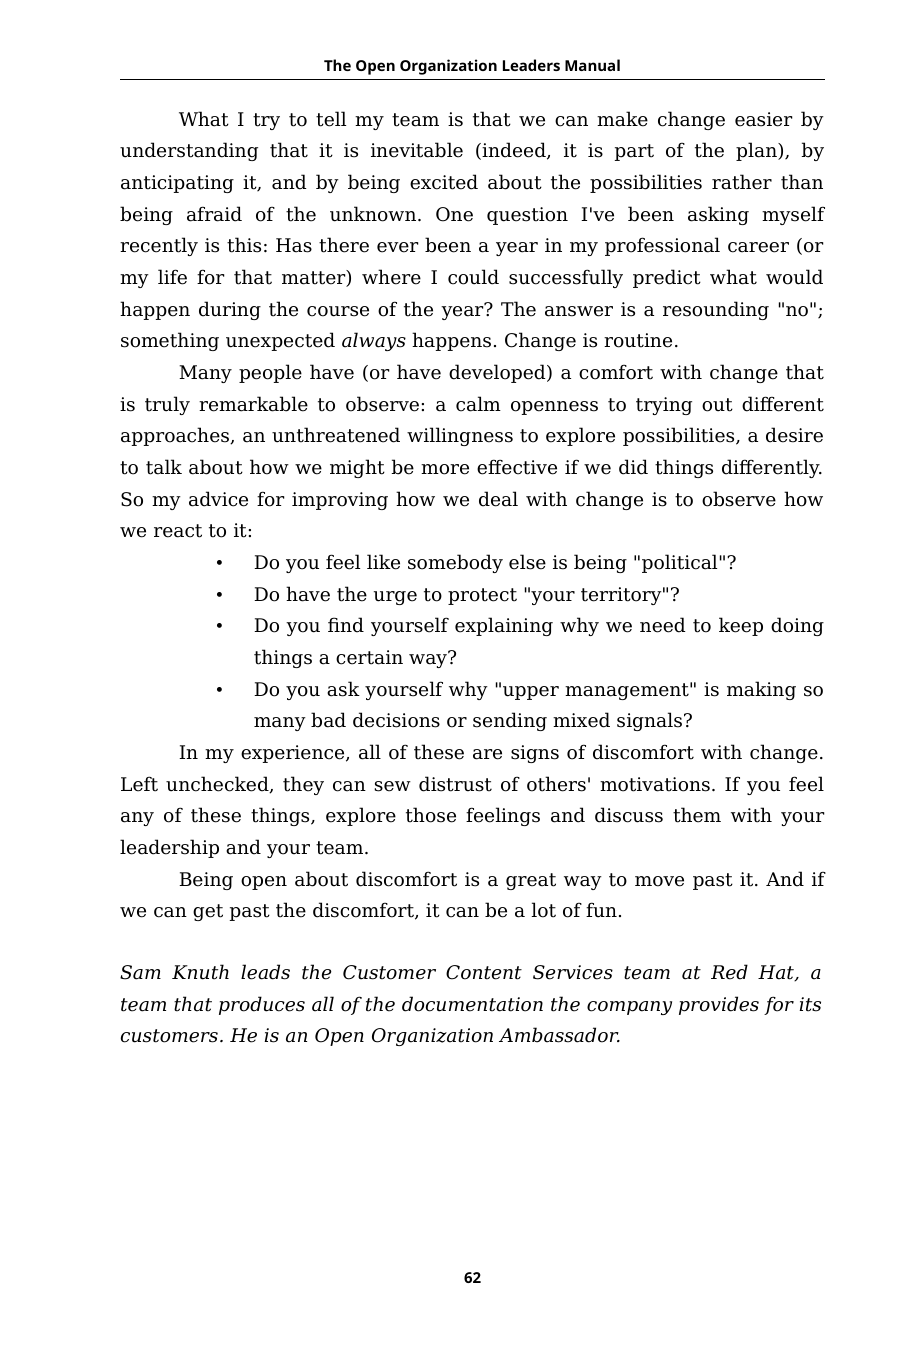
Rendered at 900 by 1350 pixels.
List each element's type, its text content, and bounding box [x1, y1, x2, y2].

list Do have the urge to protect "your territory"? [216, 584, 825, 606]
text Being open about discomfort is a great way to move past it. And if we can get past the discomfort, it can be a lot of fun. [120, 869, 825, 922]
text In my experience, all of these are signs of discomfort with change. Left unchecked, they can sew distrust of others' motivations. If you feel any of these things, explore those feelings and discuss them with your leadership and your team. [120, 742, 825, 859]
list Do you ask yourself why "upper management" is making so many bad decisions or sending mixed signals? [216, 679, 825, 732]
list Do you feel like somebody else is being "political"? [216, 552, 825, 574]
text Many people have (or have developed) a comfort with change that is truly remarkable to observe: a calm openness to trying out different approaches, an unthreatened willingness to explore possibilities, a desire to talk about how we might be more effective if we did things differently. So my advice for improving how we deal with change is to observe how we react to it: [120, 362, 825, 542]
text Sam Knuth leads the Customer Content Services team at Red Hat, a team that produces all of the documentation the company provides for its customers. He is an Open Organization Ambassador. [120, 962, 825, 1047]
text What I try to tell my team is that we can make change easier by understanding that it is inevitable (indeed, it is part of the plan), by anticipating it, and by being excited about the possibilities rather than being afraid of the unknown. One question I've been asking myself recently is this: Has there ever been a year in my professional career (or my life for that matter) where I could successfully predict what would happen during the course of the year? The answer is a resounding "no"; something unexpected always happens. Change is routine. [120, 109, 825, 352]
list Do you find yourself explaining why we need to keep doing things a certain way? [216, 615, 825, 669]
